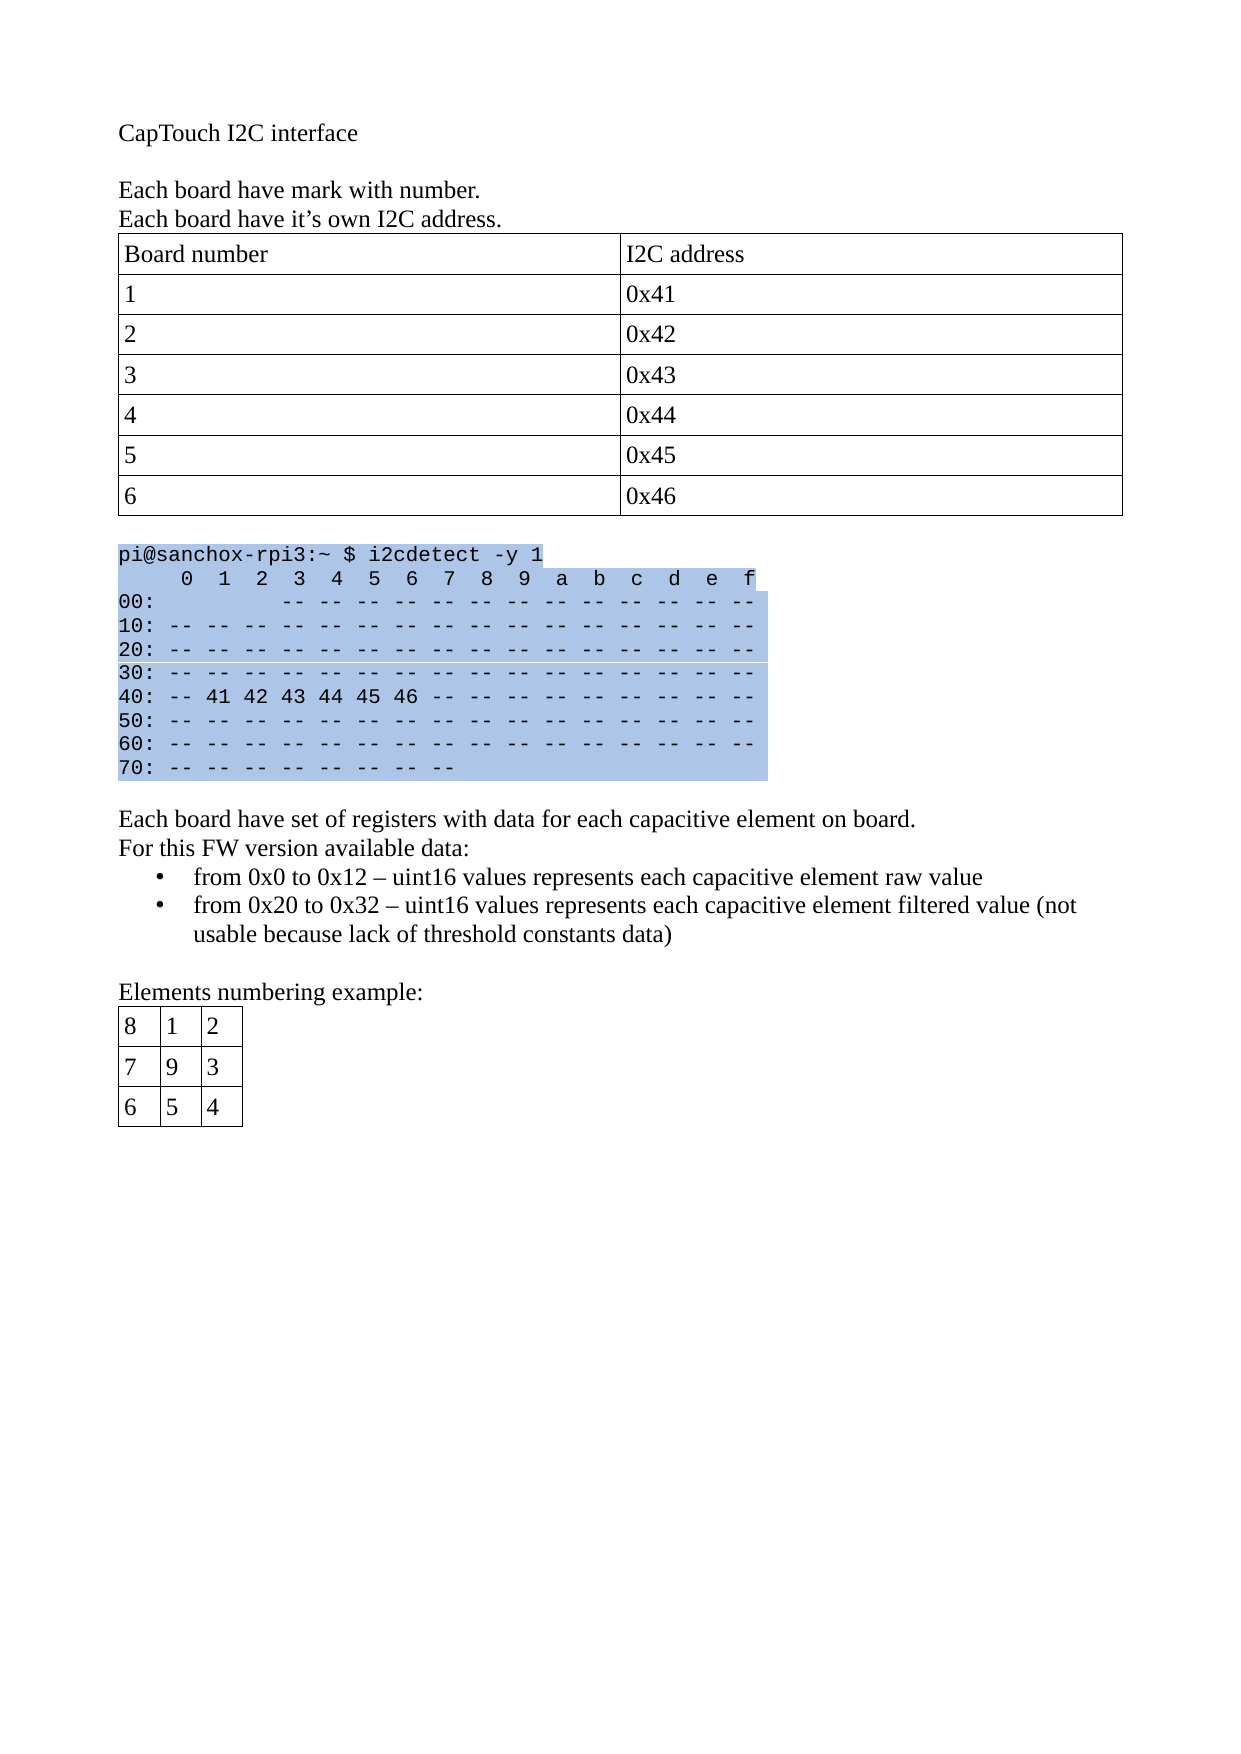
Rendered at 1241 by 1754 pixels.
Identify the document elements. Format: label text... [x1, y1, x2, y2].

table_header 2 [202, 1007, 242, 1046]
table_cell 0x45 [621, 436, 1122, 475]
table_cell 5 [119, 436, 620, 475]
table_cell 1 [119, 275, 620, 314]
table_cell 3 [202, 1047, 242, 1086]
text 0 1 2 3 4 5 6 7 8 9 a b c d e f [118, 568, 1122, 591]
list from 0x0 to 0x12 – uint16 values represents each capacitive element raw value [156, 862, 1122, 891]
table_header 1 [161, 1007, 201, 1046]
text Each board have mark with number. [118, 176, 1122, 204]
text 70: -- -- -- -- -- -- -- -- [118, 757, 1122, 781]
table_cell 2 [119, 315, 620, 354]
table_cell 7 [119, 1047, 160, 1086]
text 10: -- -- -- -- -- -- -- -- -- -- -- -- -- -- -- -- [118, 615, 1122, 639]
text CapTouch I2C interface [118, 118, 1122, 147]
table_cell 0x46 [621, 476, 1122, 515]
table_header I2C address [621, 234, 1122, 273]
table_cell 3 [119, 355, 620, 394]
text 60: -- -- -- -- -- -- -- -- -- -- -- -- -- -- -- -- [118, 733, 1122, 757]
table_header Board number [119, 234, 620, 273]
text 40: -- 41 42 43 44 45 46 -- -- -- -- -- -- -- -- -- [118, 686, 1122, 710]
table_cell 6 [119, 1087, 160, 1126]
text Each board have it’s own I2C address. [118, 204, 1122, 233]
text 50: -- -- -- -- -- -- -- -- -- -- -- -- -- -- -- -- [118, 710, 1122, 733]
table_cell 4 [202, 1087, 242, 1126]
table_cell 6 [119, 476, 620, 515]
table_cell 0x42 [621, 315, 1122, 354]
table_cell 9 [161, 1047, 201, 1086]
table_cell 5 [161, 1087, 201, 1126]
table_cell 0x44 [621, 395, 1122, 435]
table_cell 4 [119, 395, 620, 435]
list from 0x20 to 0x32 – uint16 values represents each capacitive element filtered value (not usable because lack of threshold constants data) [156, 891, 1122, 948]
text 20: -- -- -- -- -- -- -- -- -- -- -- -- -- -- -- -- [118, 639, 1122, 662]
table_cell 0x41 [621, 275, 1122, 314]
table_header 8 [119, 1007, 160, 1046]
text Each board have set of registers with data for each capacitive element on board. [118, 804, 1122, 833]
table_cell 0x43 [621, 355, 1122, 394]
text 30: -- -- -- -- -- -- -- -- -- -- -- -- -- -- -- -- [118, 662, 1122, 686]
text For this FW version available data: [118, 833, 1122, 862]
text pi@sanchox-rpi3:~ $ i2cdetect -y 1 [118, 544, 1122, 568]
text Elements numbering example: [118, 977, 1122, 1006]
text 00: -- -- -- -- -- -- -- -- -- -- -- -- -- [118, 591, 1122, 615]
